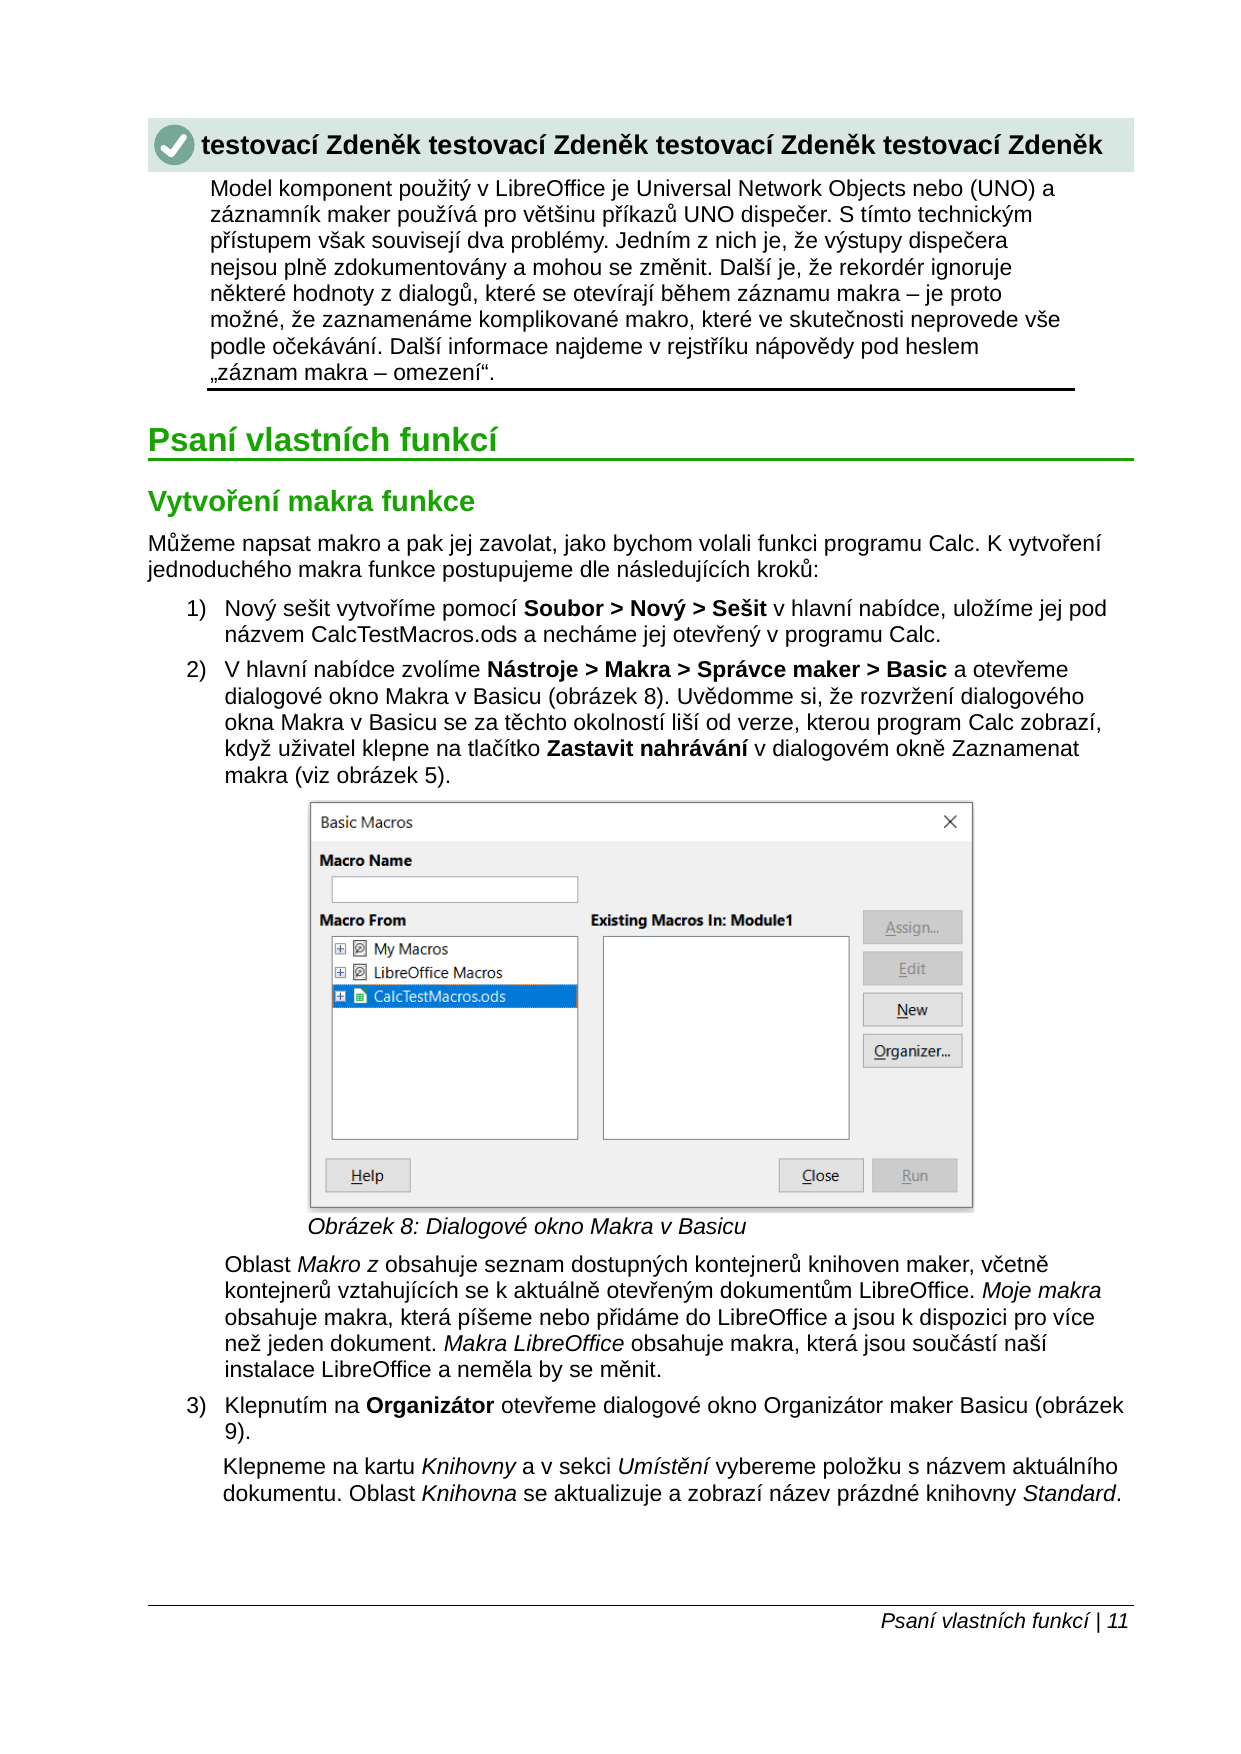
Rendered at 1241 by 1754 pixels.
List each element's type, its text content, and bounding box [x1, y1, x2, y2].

text Obrázek 8: Dialogové okno Makra v Basicu [307, 1213, 974, 1239]
list V hlavní nabídce zvolíme Nástroje > Makra > Správce maker > Basic a otevřeme dialogové okno Makra v Basicu (obrázek 8). Uvědomme si, že rozvržení dialogového okna Makra v Basicu se za těchto okolností liší od verze, kterou program Calc zobrazí, když uživatel klepne na tlačítko Zastavit nahrávání v dialogovém okně Zaznamenat makra (viz obrázek 5). [207, 656, 1134, 788]
list Klepnutím na Organizátor otevřeme dialogové okno Organizátor maker Basicu (obrázek 9). [207, 1392, 1134, 1444]
picture [307, 800, 975, 1213]
list Můžeme napsat makro a pak jej zavolat, jako bychom volali funkci programu Calc. K vytvoření jednoduchého makra funkce postupujeme dle následujících kroků: [148, 529, 1134, 582]
subtitle Psaní vlastních funkcí [148, 420, 1134, 458]
text Klepneme na kartu Knihovny a v sekci Umístění vybereme položku s názvem aktuálního dokumentu. Oblast Knihovna se aktualizuje a zobrazí název prázdné knihovny Standard. [223, 1453, 1134, 1506]
subtitle testovací Zdeněk testovací Zdeněk testovací Zdeněk testovací Zdeněk [148, 118, 1134, 172]
list Nový sešit vytvoříme pomocí Soubor > Nový > Sešit v hlavní nabídce, uložíme jej pod názvem CalcTestMacros.ods a necháme jej otevřený v programu Calc. [207, 595, 1134, 647]
subtitle Vytvoření makra funkce [148, 484, 1134, 518]
text Model komponent použitý v LibreOffice je Universal Network Objects nebo (UNO) a záznamník maker používá pro většinu příkazů UNO dispečer. S tímto technickým přístupem však souvisejí dva problémy. Jedním z nich je, že výstupy dispečera nejsou plně zdokumentovány a mohou se změnit. Další je, že rekordér ignoruje některé hodnoty z dialogů, které se otevírají během záznamu makra – je proto možné, že zaznamenáme komplikované makro, které ve skutečnosti neprovede vše podle očekávání. Další informace najdeme v rejstříku nápovědy pod heslem „záznam makra – omezení“. [207, 172, 1075, 388]
text Oblast Makro z obsahuje seznam dostupných kontejnerů knihoven maker, včetně kontejnerů vztahujících se k aktuálně otevřeným dokumentům LibreOffice. Moje makra obsahuje makra, která píšeme nebo přidáme do LibreOffice a jsou k dispozici pro více než jeden dokument. Makra LibreOffice obsahuje makra, která jsou součástí naší instalace LibreOffice a neměla by se měnit. [207, 1251, 1134, 1383]
